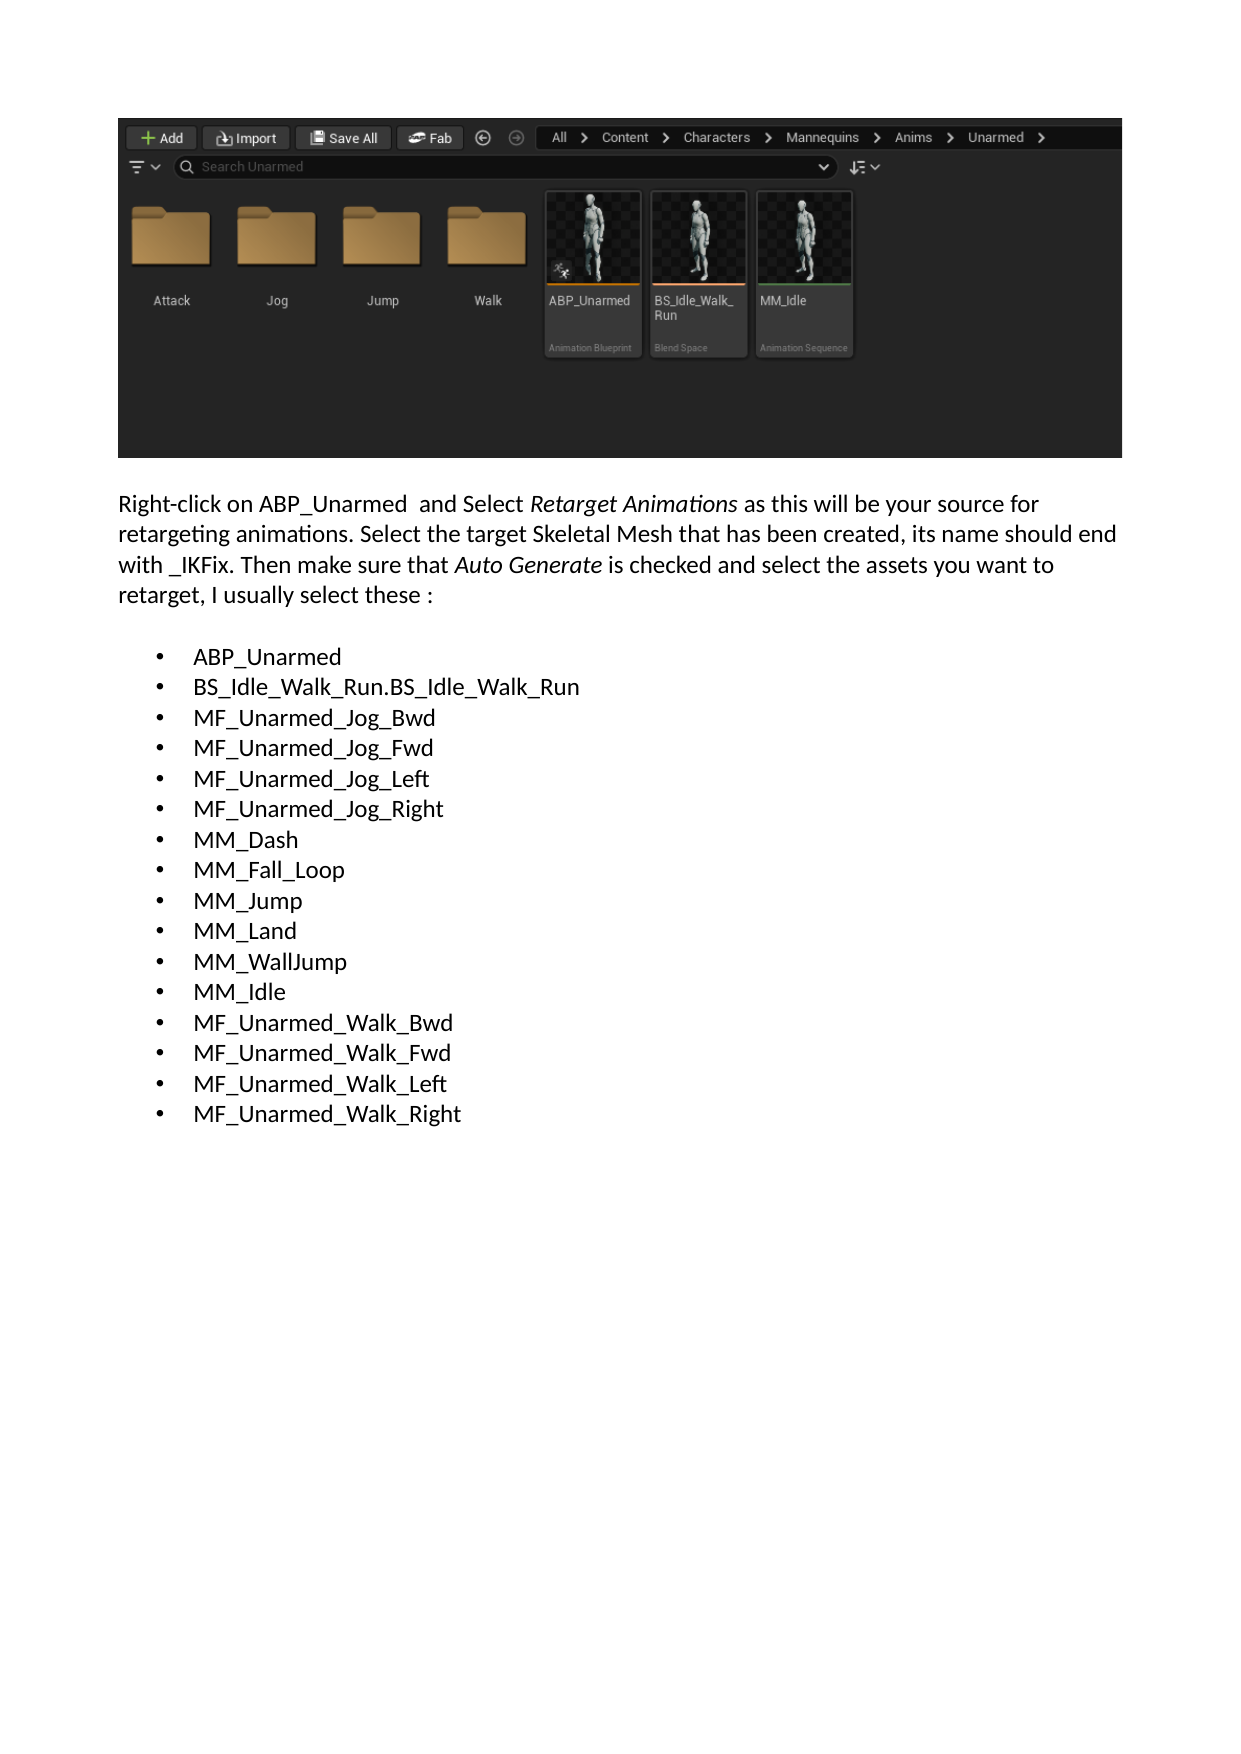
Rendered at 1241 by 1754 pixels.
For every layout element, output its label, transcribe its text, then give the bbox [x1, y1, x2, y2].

list MM_Idle [156, 976, 1122, 1007]
text Right-click on ABP_Unarmed and Select Retarget Animations as this will be your source for retargeting animations. Select the target Skeletal Mesh that has been created, its name should end with _IKFix. Then make sure that Auto Generate is checked and select the assets you want to retarget, I usually select these : [118, 488, 1122, 610]
list MF_Unarmed_Walk_Fwd [156, 1037, 1122, 1068]
list MF_Unarmed_Jog_Right [156, 793, 1122, 824]
list MF_Unarmed_Walk_Right [156, 1098, 1122, 1129]
picture [118, 118, 1123, 458]
list MF_Unarmed_Walk_Left [156, 1068, 1122, 1098]
list MM_Land [156, 915, 1122, 946]
list MF_Unarmed_Jog_Fwd [156, 732, 1122, 763]
list MM_WallJump [156, 946, 1122, 976]
list MM_Jump [156, 885, 1122, 915]
list MF_Unarmed_Jog_Bwd [156, 702, 1122, 732]
list MF_Unarmed_Jog_Left [156, 763, 1122, 793]
list BS_Idle_Walk_Run.BS_Idle_Walk_Run [156, 671, 1122, 702]
list MM_Fall_Loop [156, 854, 1122, 885]
list MM_Dash [156, 824, 1122, 854]
list MF_Unarmed_Walk_Bwd [156, 1007, 1122, 1037]
list ABP_Unarmed [156, 641, 1122, 671]
